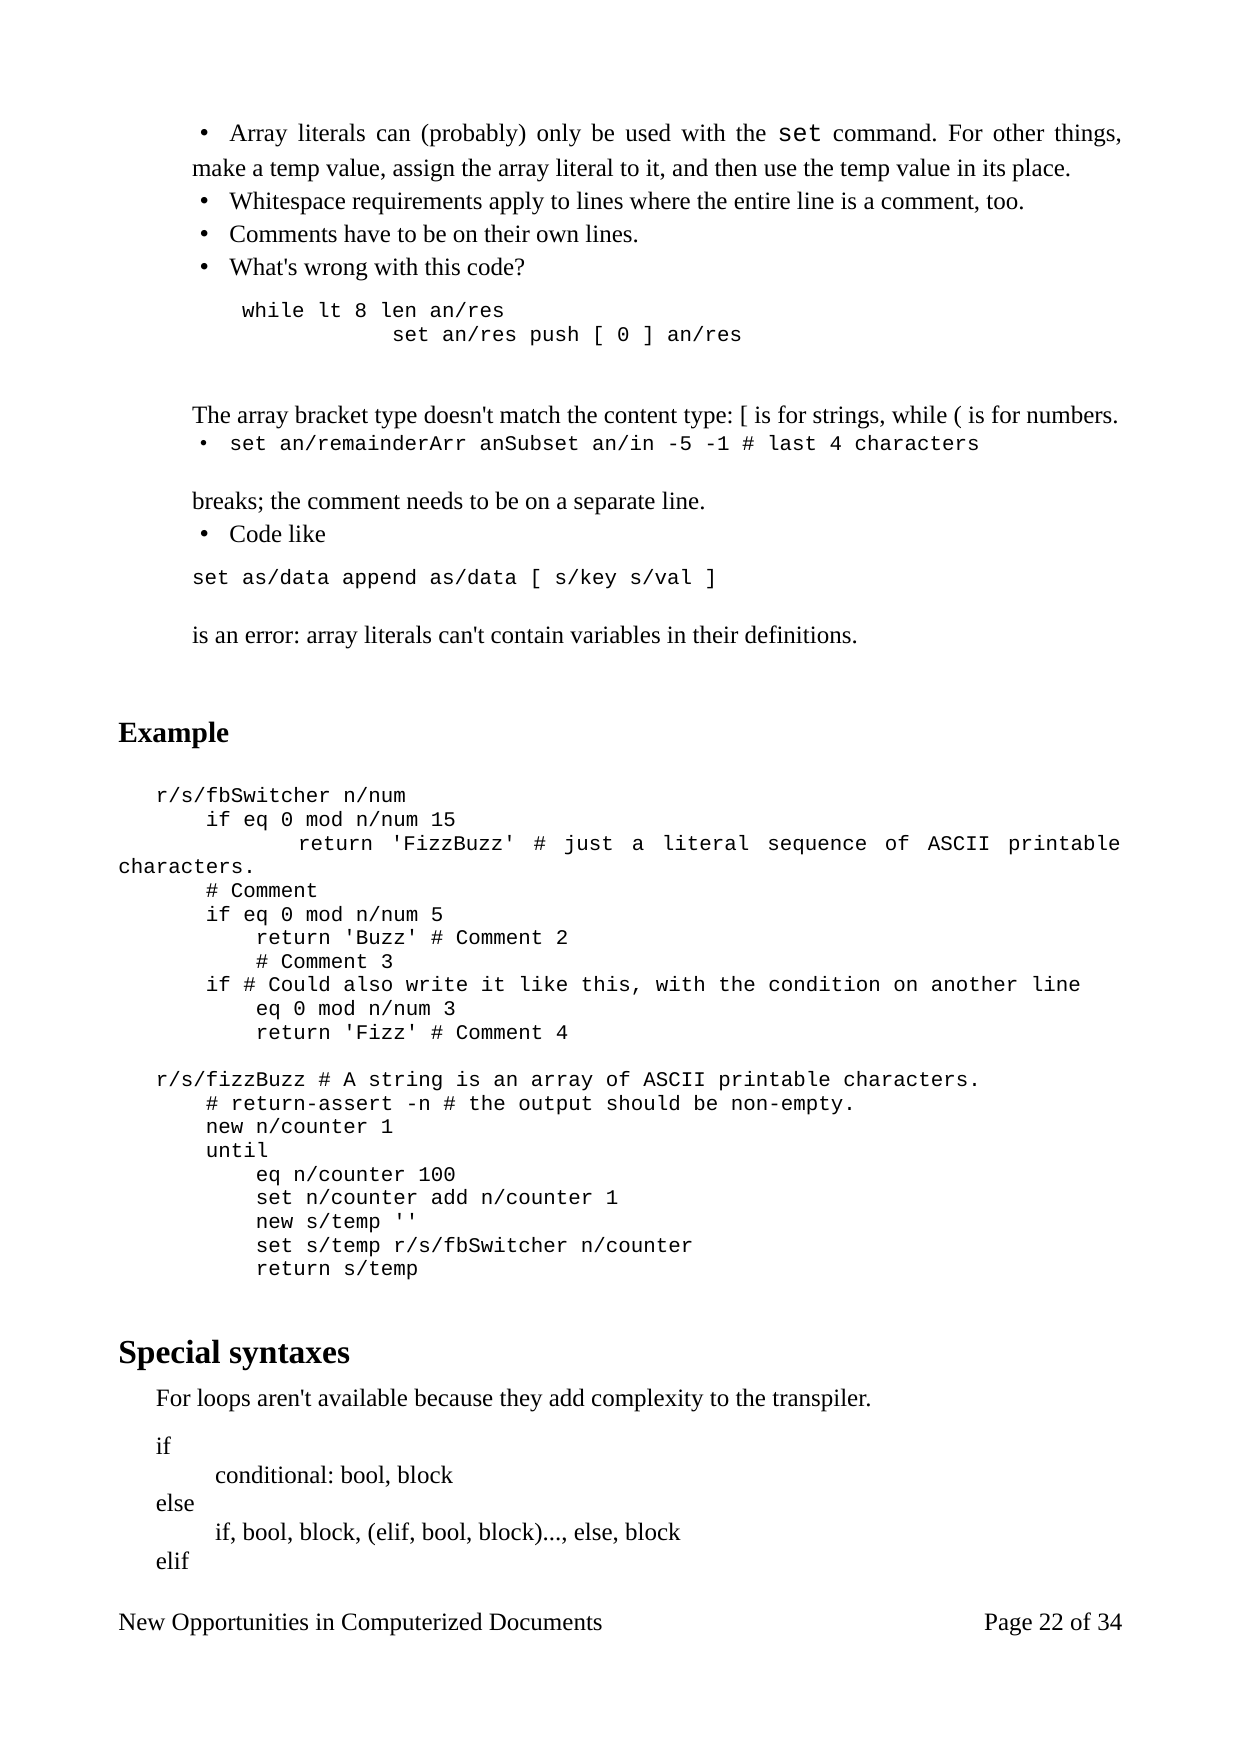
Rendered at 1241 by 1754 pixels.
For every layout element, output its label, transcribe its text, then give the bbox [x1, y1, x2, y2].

text if eq 0 mod n/num 5 [118, 903, 1122, 927]
list while lt 8 len an/res [162, 300, 1122, 323]
text return 'Buzz' # Comment 2 [118, 927, 1122, 951]
list set as/data append as/data [ s/key s/val ] [162, 567, 1122, 591]
list set an/remainderArr anSubset an/in -5 -1 # last 4 characters [162, 433, 1122, 457]
text return s/temp [118, 1258, 1122, 1282]
list is an error: array literals can't contain variables in their definitions. [162, 620, 1122, 649]
list What's wrong with this code? [162, 252, 1122, 281]
list Array literals can (probably) only be used with the set command. For other things, make a temp value, assign the array literal to it, and then use the temp value in its place. [162, 118, 1122, 182]
text return 'FizzBuzz' # just a literal sequence of ASCII printable characters. [118, 833, 1122, 880]
list The array bracket type doesn't match the content type: [ is for strings, while ( is for numbers. [162, 400, 1122, 429]
text if # Could also write it like this, with the condition on another line [118, 974, 1122, 998]
text eq n/counter 100 [118, 1164, 1122, 1187]
subtitle else [118, 1488, 1122, 1517]
list Comments have to be on their own lines. [162, 219, 1122, 248]
subtitle if [118, 1431, 1122, 1460]
text # Comment [118, 880, 1122, 903]
text until [118, 1140, 1122, 1164]
text r/s/fbSwitcher n/num [118, 785, 1122, 809]
subtitle Example [118, 715, 1122, 749]
list conditional: bool, block [177, 1460, 1122, 1488]
text # Comment 3 [118, 951, 1122, 974]
subtitle elif [118, 1546, 1122, 1575]
text # return-assert -n # the output should be non-empty. [118, 1093, 1122, 1116]
text if eq 0 mod n/num 15 [118, 809, 1122, 833]
text For loops aren't available because they add complexity to the transpiler. [118, 1383, 1122, 1412]
list set an/res push [ 0 ] an/res [162, 323, 1122, 347]
list Code like [162, 519, 1122, 548]
text set s/temp r/s/fbSwitcher n/counter [118, 1234, 1122, 1258]
list breaks; the comment needs to be on a separate line. [162, 486, 1122, 515]
list Whitespace requirements apply to lines where the entire line is a comment, too. [162, 186, 1122, 215]
text set n/counter add n/counter 1 [118, 1187, 1122, 1211]
text r/s/fizzBuzz # A string is an array of ASCII printable characters. [118, 1069, 1122, 1093]
text eq 0 mod n/num 3 [118, 998, 1122, 1022]
text new n/counter 1 [118, 1116, 1122, 1140]
text new s/temp '' [118, 1211, 1122, 1234]
list if, bool, block, (elif, bool, block)..., else, block [177, 1517, 1122, 1546]
text return 'Fizz' # Comment 4 [118, 1022, 1122, 1045]
subtitle Special syntaxes [118, 1332, 1122, 1371]
